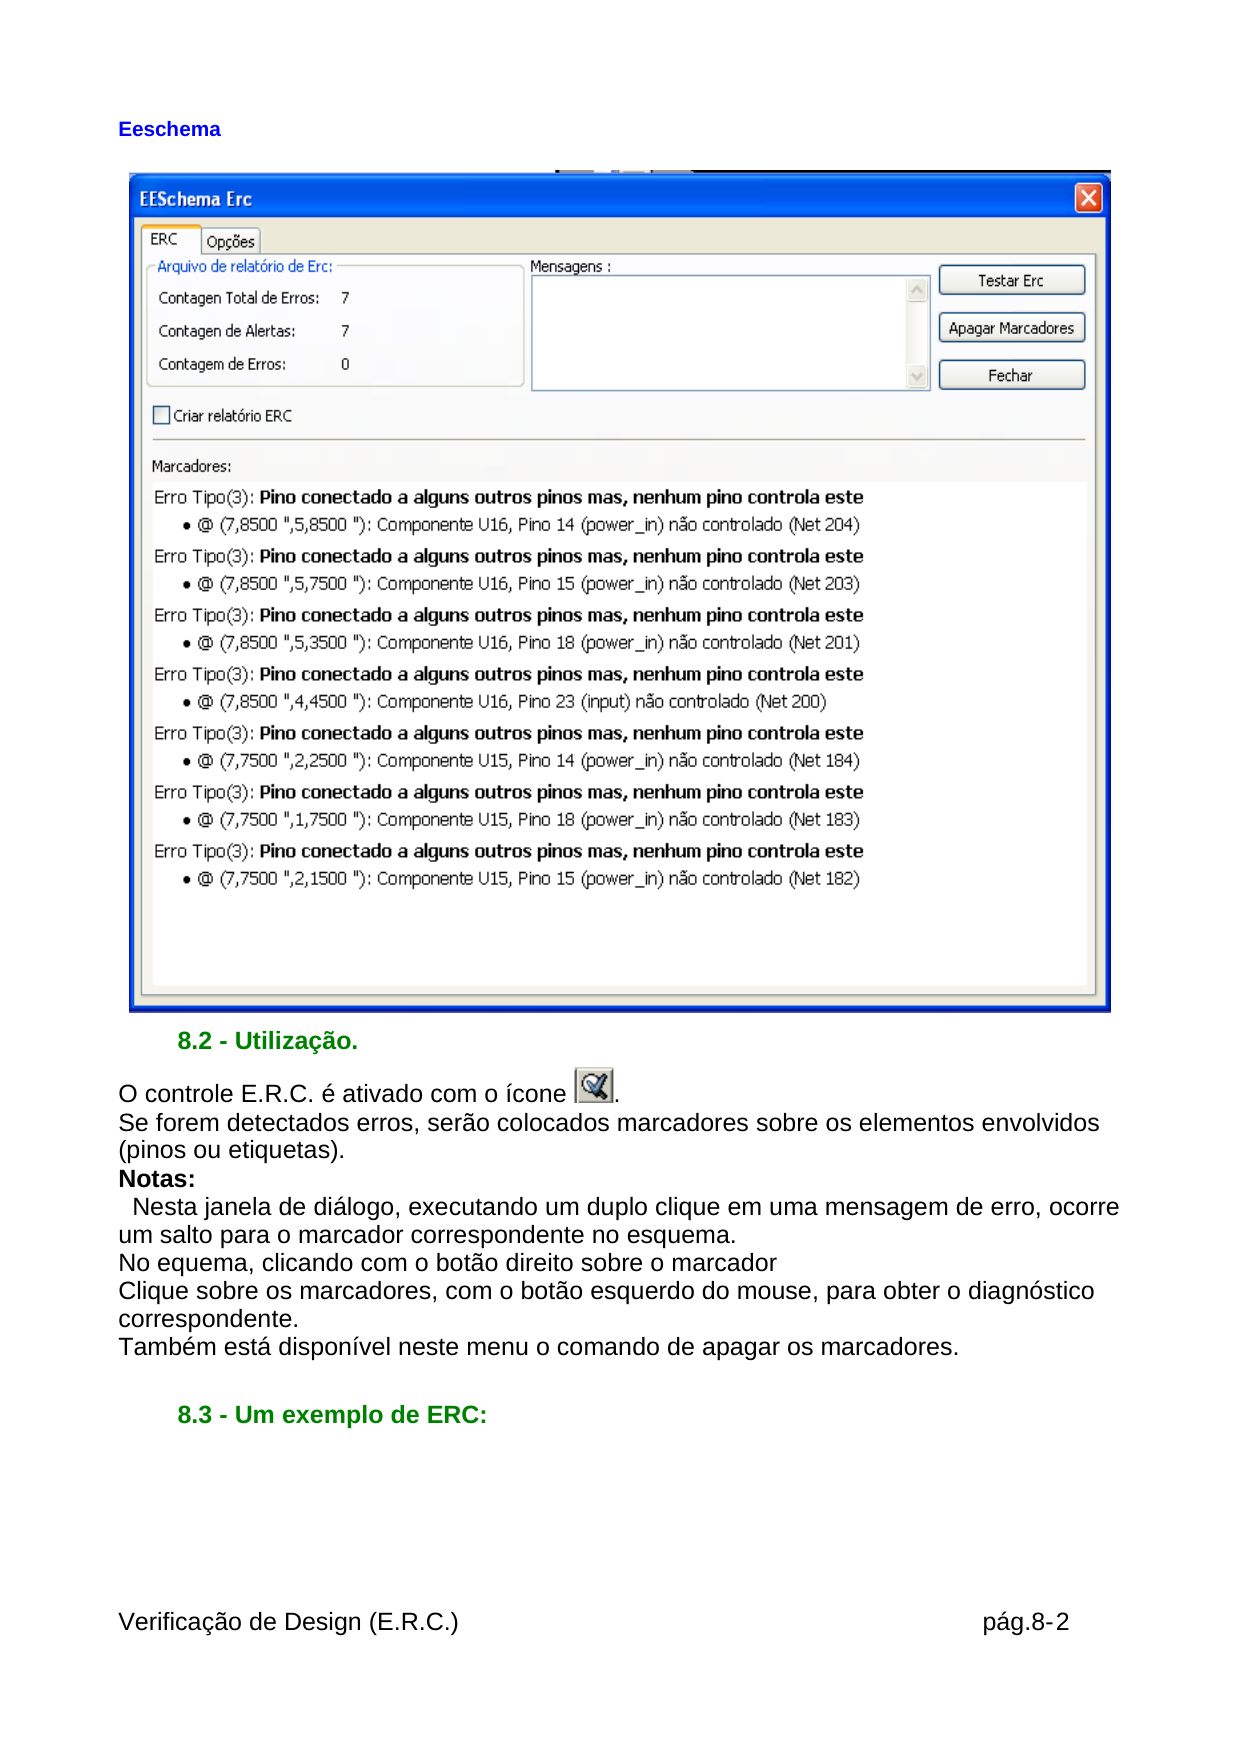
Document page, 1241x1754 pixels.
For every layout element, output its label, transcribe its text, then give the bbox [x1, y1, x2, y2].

subtitle Um exemplo de ERC: [177, 1401, 1122, 1429]
text Nesta janela de diálogo, executando um duplo clique em uma mensagem de erro, ocorre um salto para o marcador correspondente no esquema. [118, 1192, 1122, 1248]
text No equema, clicando com o botão direito sobre o marcador [118, 1248, 1122, 1276]
picture [129, 170, 1111, 1013]
text Se forem detectados erros, serão colocados marcadores sobre os elementos envolvidos (pinos ou etiquetas). [118, 1108, 1122, 1164]
text Notas: [118, 1164, 1122, 1192]
subtitle Utilização. [177, 1027, 1122, 1054]
text Também está disponível neste menu o comando de apagar os marcadores. [118, 1332, 1122, 1360]
text Clique sobre os marcadores, com o botão esquerdo do mouse, para obter o diagnóstico correspondente. [118, 1276, 1122, 1332]
text O controle E.R.C. é ativado com o ícone . [118, 1067, 1122, 1108]
picture [574, 1067, 614, 1103]
